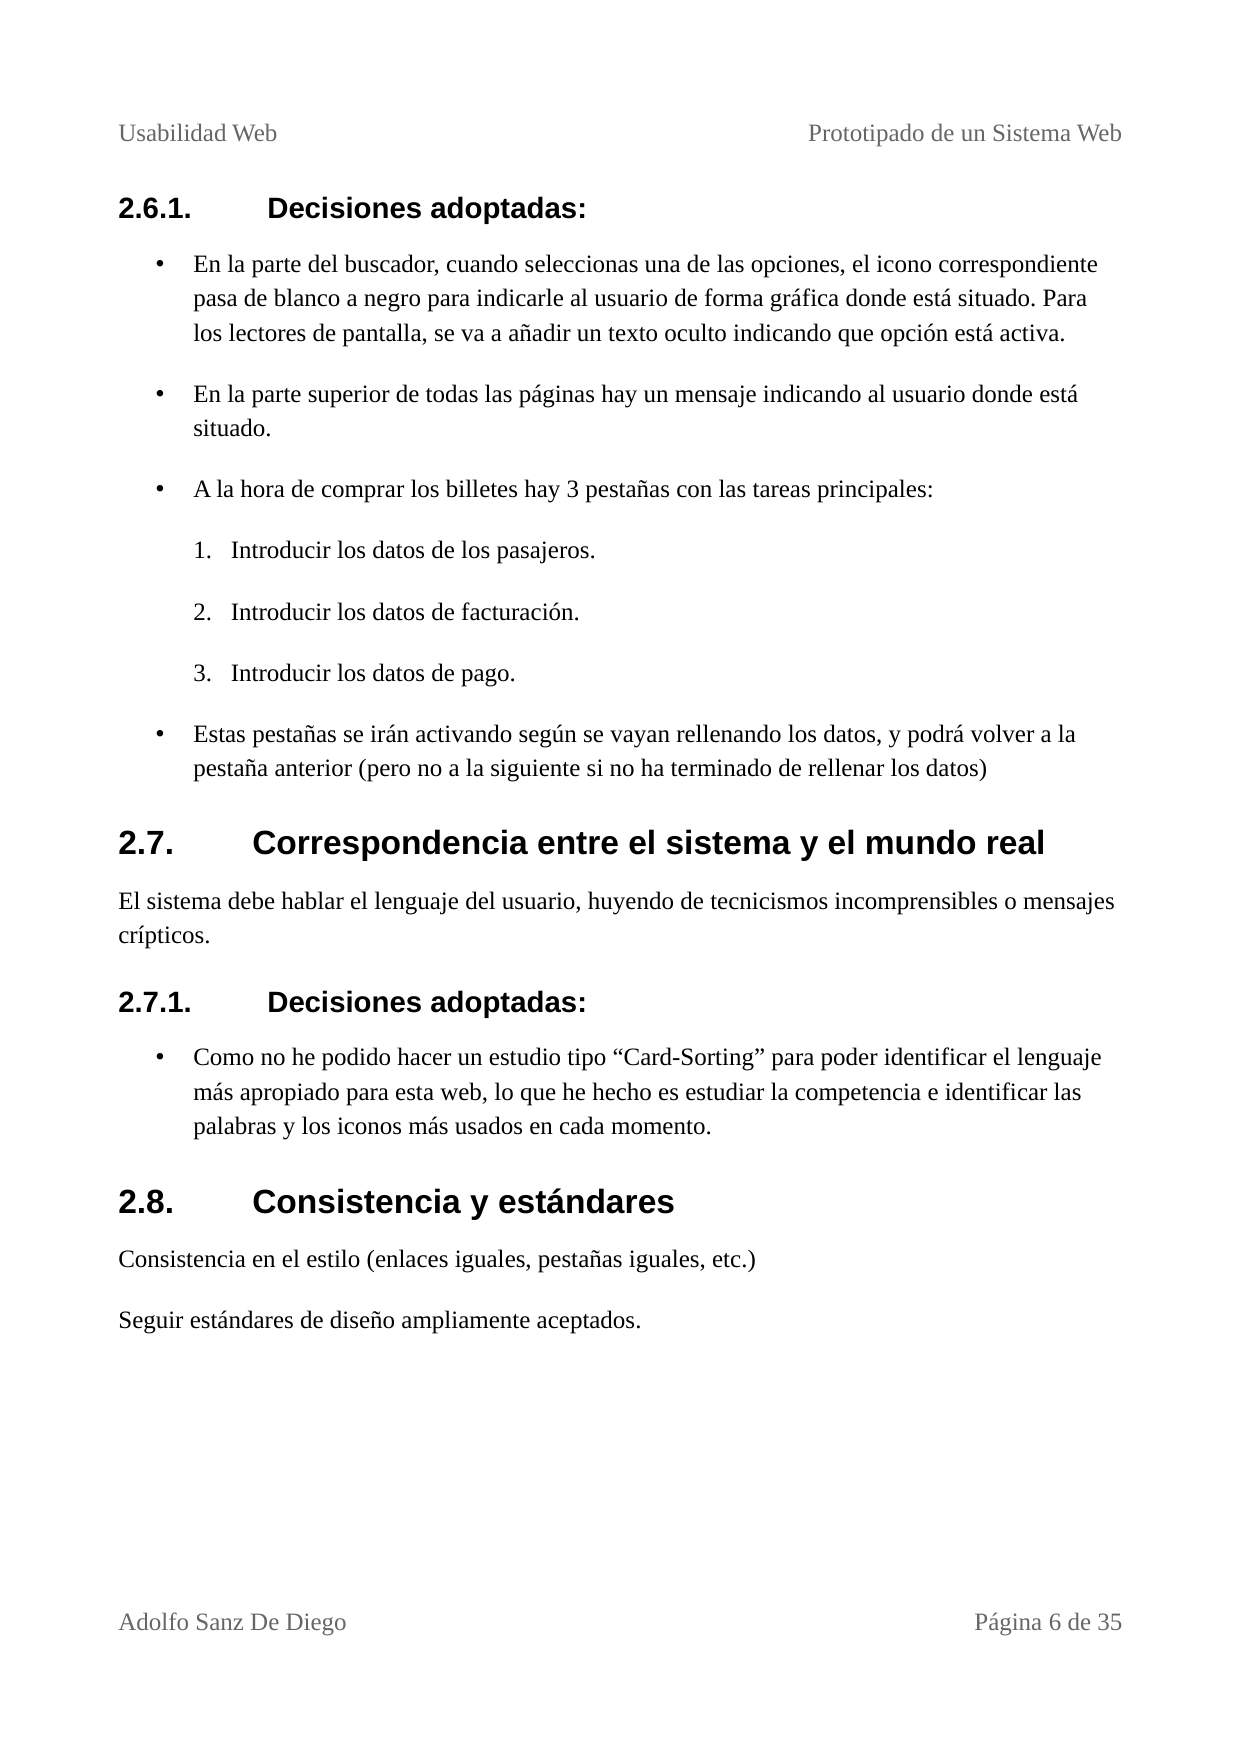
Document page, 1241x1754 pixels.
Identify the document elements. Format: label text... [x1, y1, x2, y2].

text El sistema debe hablar el lenguaje del usuario, huyendo de tecnicismos incomprensibles o mensajes crípticos. [118, 886, 1122, 949]
list Introducir los datos de facturación. [193, 597, 1122, 625]
list En la parte del buscador, cuando seleccionas una de las opciones, el icono correspondiente pasa de blanco a negro para indicarle al usuario de forma gráfica donde está situado. Para los lectores de pantalla, se va a añadir un texto oculto indicando que opción está activa. [156, 249, 1122, 347]
subtitle Decisiones adoptadas: [118, 984, 1122, 1018]
list En la parte superior de todas las páginas hay un mensaje indicando al usuario donde está situado. [156, 379, 1122, 442]
list Introducir los datos de pago. [193, 658, 1122, 686]
subtitle Decisiones adoptadas: [118, 191, 1122, 225]
list Introducir los datos de los pasajeros. [193, 536, 1122, 564]
list A la hora de comprar los billetes hay 3 pestañas con las tareas principales: [156, 474, 1122, 503]
text Seguir estándares de diseño ampliamente aceptados. [118, 1306, 1122, 1334]
text Consistencia en el estilo (enlaces iguales, pestañas iguales, etc.) [118, 1244, 1122, 1273]
subtitle Correspondencia entre el sistema y el mundo real [118, 823, 1122, 862]
list Estas pestañas se irán activando según se vayan rellenando los datos, y podrá volver a la pestaña anterior (pero no a la siguiente si no ha terminado de rellenar los datos) [156, 719, 1122, 782]
list Como no he podido hacer un estudio tipo “Card-Sorting” para poder identificar el lenguaje más apropiado para esta web, lo que he hecho es estudiar la competencia e identificar las palabras y los iconos más usados en cada momento. [156, 1042, 1122, 1140]
subtitle Consistencia y estándares [118, 1182, 1122, 1220]
